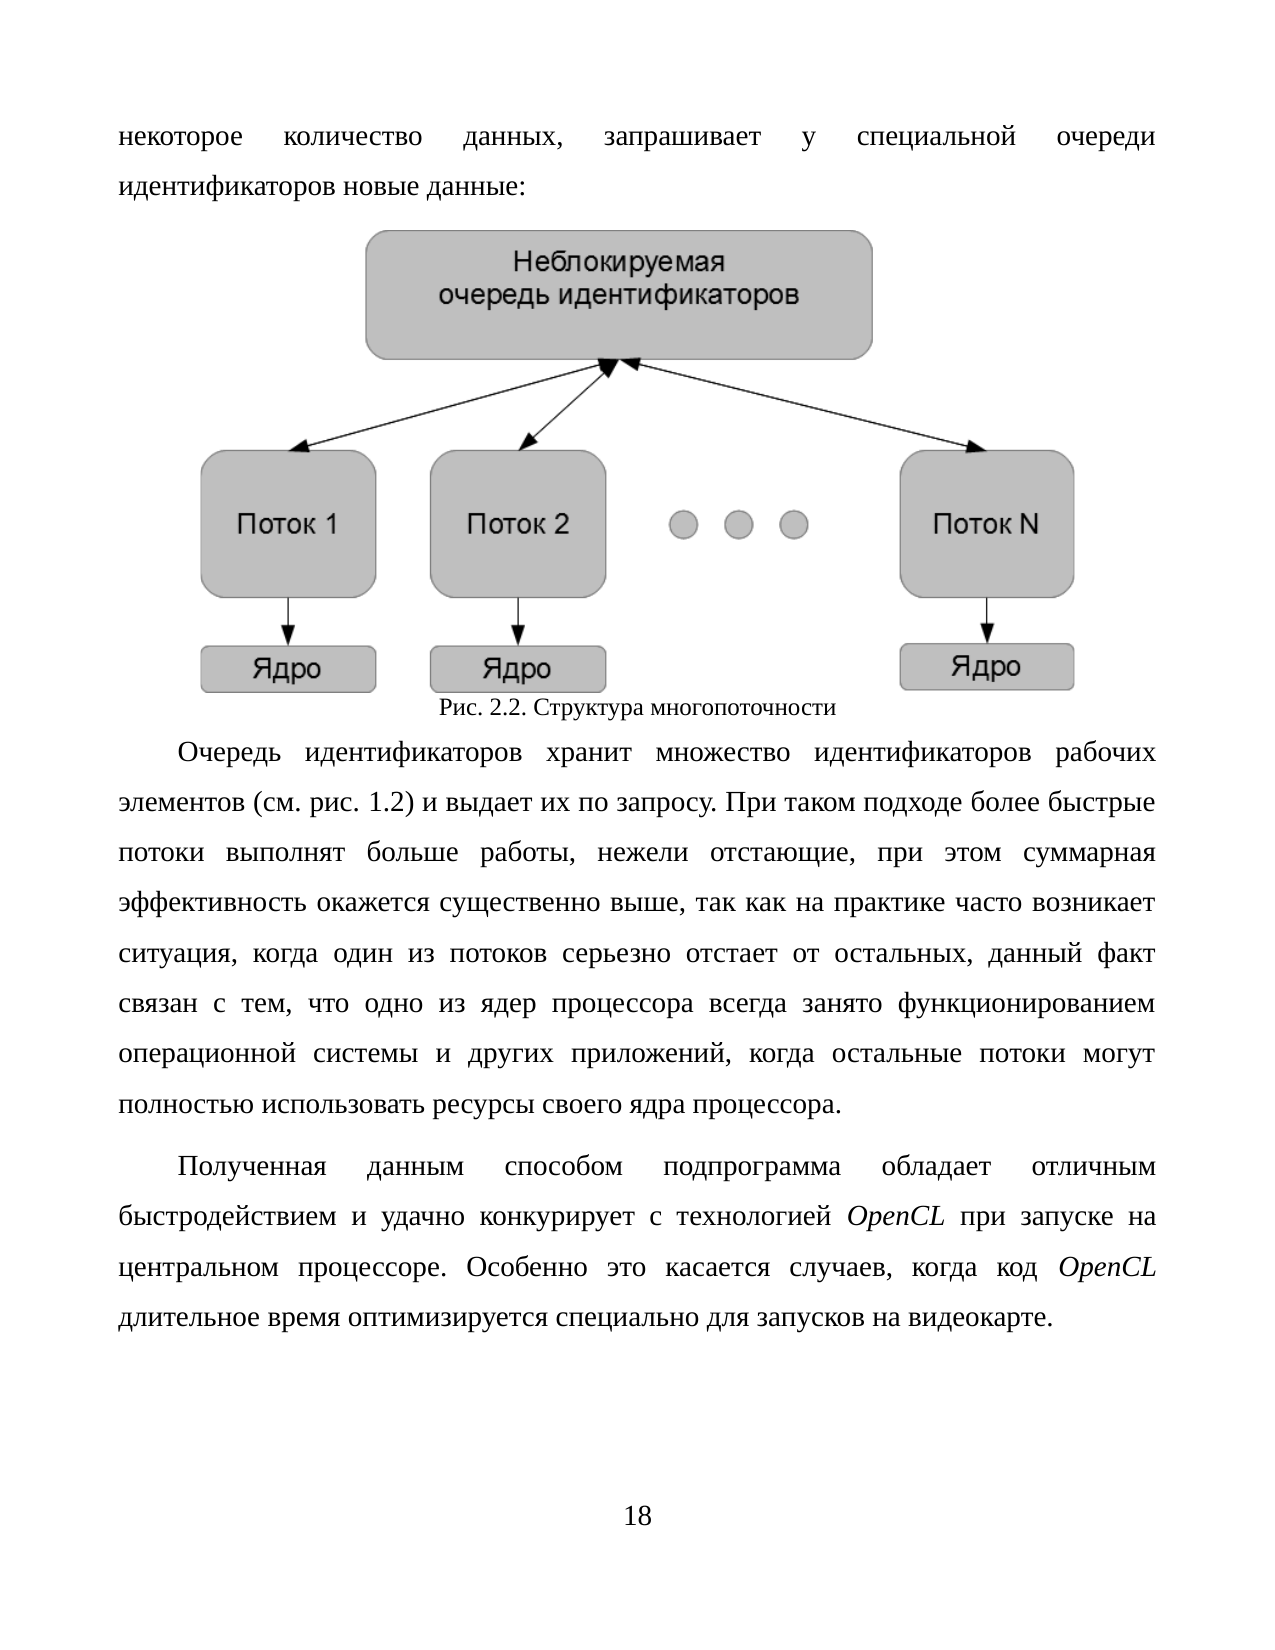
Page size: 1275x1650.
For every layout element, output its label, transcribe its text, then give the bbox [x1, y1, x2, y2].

picture [200, 230, 1075, 693]
text Полученная данным способом подпрограмма обладает отличным быстродействием и удачно конкурирует с технологией OpenCL при запуске на центральном процессоре. Особенно это касается случаев, когда код OpenCL длительное время оптимизируется специально для запусков на видеокарте. [118, 1148, 1157, 1333]
text Очередь идентификаторов хранит множество идентификаторов рабочих элементов (см. рис. 1.2) и выдает их по запросу. При таком подходе более быстрые потоки выполнят больше работы, нежели отстающие, при этом суммарная эффективность окажется существенно выше, так как на практике часто возникает ситуация, когда один из потоков серьезно отстает от остальных, данный факт связан с тем, что одно из ядер процессора всегда занято функционированием операционной системы и других приложений, когда остальные потоки могут полностью использовать ресурсы своего ядра процессора. [118, 734, 1157, 1119]
text некоторое количество данных, запрашивает у специальной очереди идентификаторов новые данные: [118, 118, 1157, 202]
text Рис. 2.2. Структура многопоточности [118, 243, 1157, 721]
